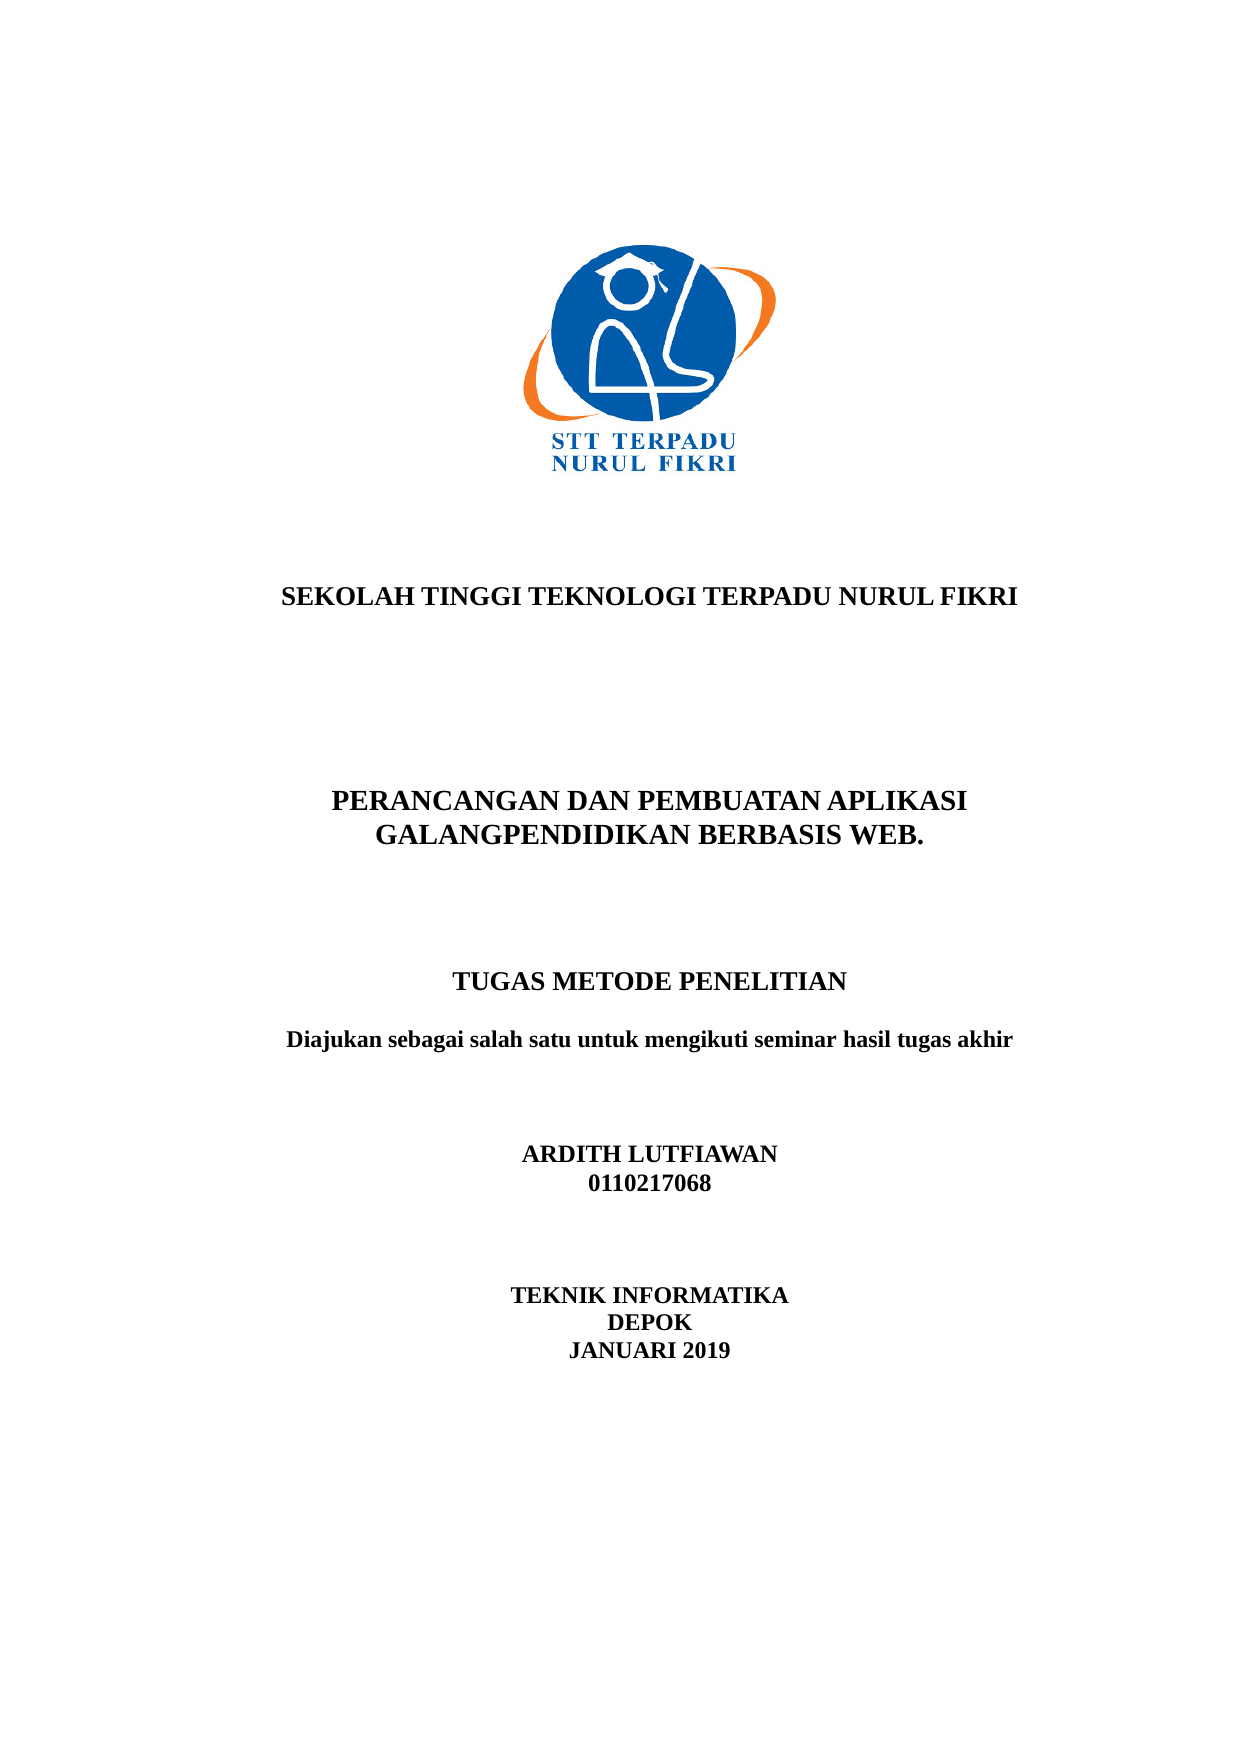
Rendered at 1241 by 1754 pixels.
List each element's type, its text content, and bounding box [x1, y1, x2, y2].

text Diajukan sebagai salah satu untuk mengikuti seminar hasil tugas akhir [236, 1025, 1063, 1053]
text JANUARI 2019 [236, 1336, 1063, 1363]
picture [521, 235, 778, 480]
text SEKOLAH TINGGI TEKNOLOGI TERPADU NURUL FIKRI [236, 580, 1063, 611]
text DEPOK [236, 1308, 1063, 1336]
text 0110217068 [236, 1168, 1063, 1197]
text TUGAS METODE PENELITIAN [236, 966, 1063, 997]
text TEKNIK INFORMATIKA [236, 1281, 1063, 1308]
text ARDITH LUTFIAWAN [236, 1139, 1063, 1168]
text PERANCANGAN DAN PEMBUATAN APLIKASI GALANGPENDIDIKAN BERBASIS WEB. [236, 783, 1063, 851]
